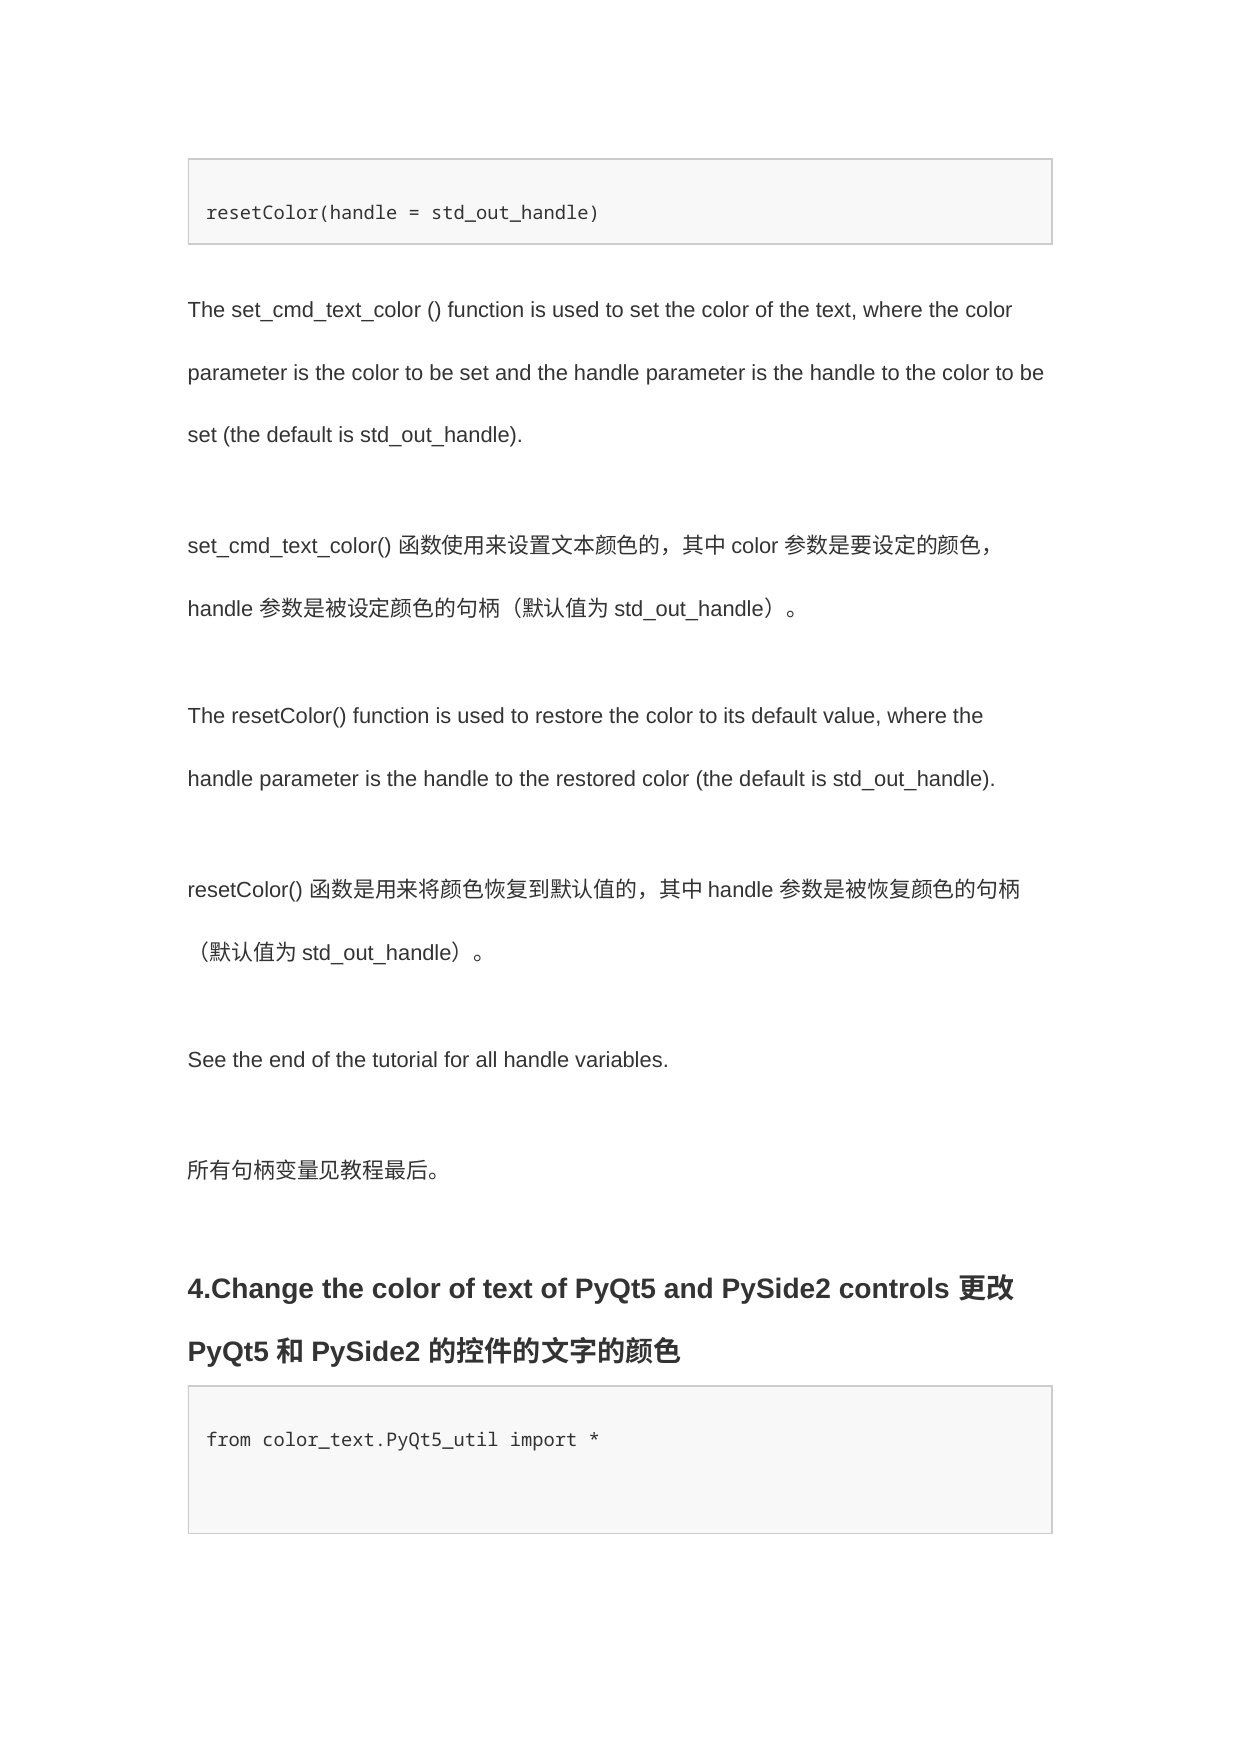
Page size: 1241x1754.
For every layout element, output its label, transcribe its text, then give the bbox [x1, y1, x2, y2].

text from color_text.PyQt5_util import * [189, 1387, 1051, 1448]
text resetColor() 函数是用来将颜色恢复到默认值的，其中 handle 参数是被恢复颜色的句柄（默认值为 std_out_handle）。 [187, 846, 1053, 971]
text 4.Change the color of text of PyQt5 and PySide2 controls 更改 PyQt5 和 PySide2 的控件的文字的颜色 [187, 1245, 1053, 1370]
text resetColor(handle = std_out_handle) [189, 160, 1051, 243]
text See the end of the tutorial for all handle variables. [187, 1018, 1053, 1081]
text The resetColor() function is used to restore the color to its default value, where the handle parameter is the handle to the restored color (the default is std_out_handle). [187, 674, 1053, 799]
text set_cmd_text_color() 函数使用来设置文本颜色的，其中 color 参数是要设定的颜色，handle 参数是被设定颜色的句柄（默认值为 std_out_handle）。 [187, 502, 1053, 627]
text The set_cmd_text_color () function is used to set the color of the text, where the color parameter is the color to be set and the handle parameter is the handle to the color to be set (the default is std_out_handle). [187, 268, 1053, 456]
text 所有句柄变量见教程最后。 [187, 1127, 1053, 1190]
